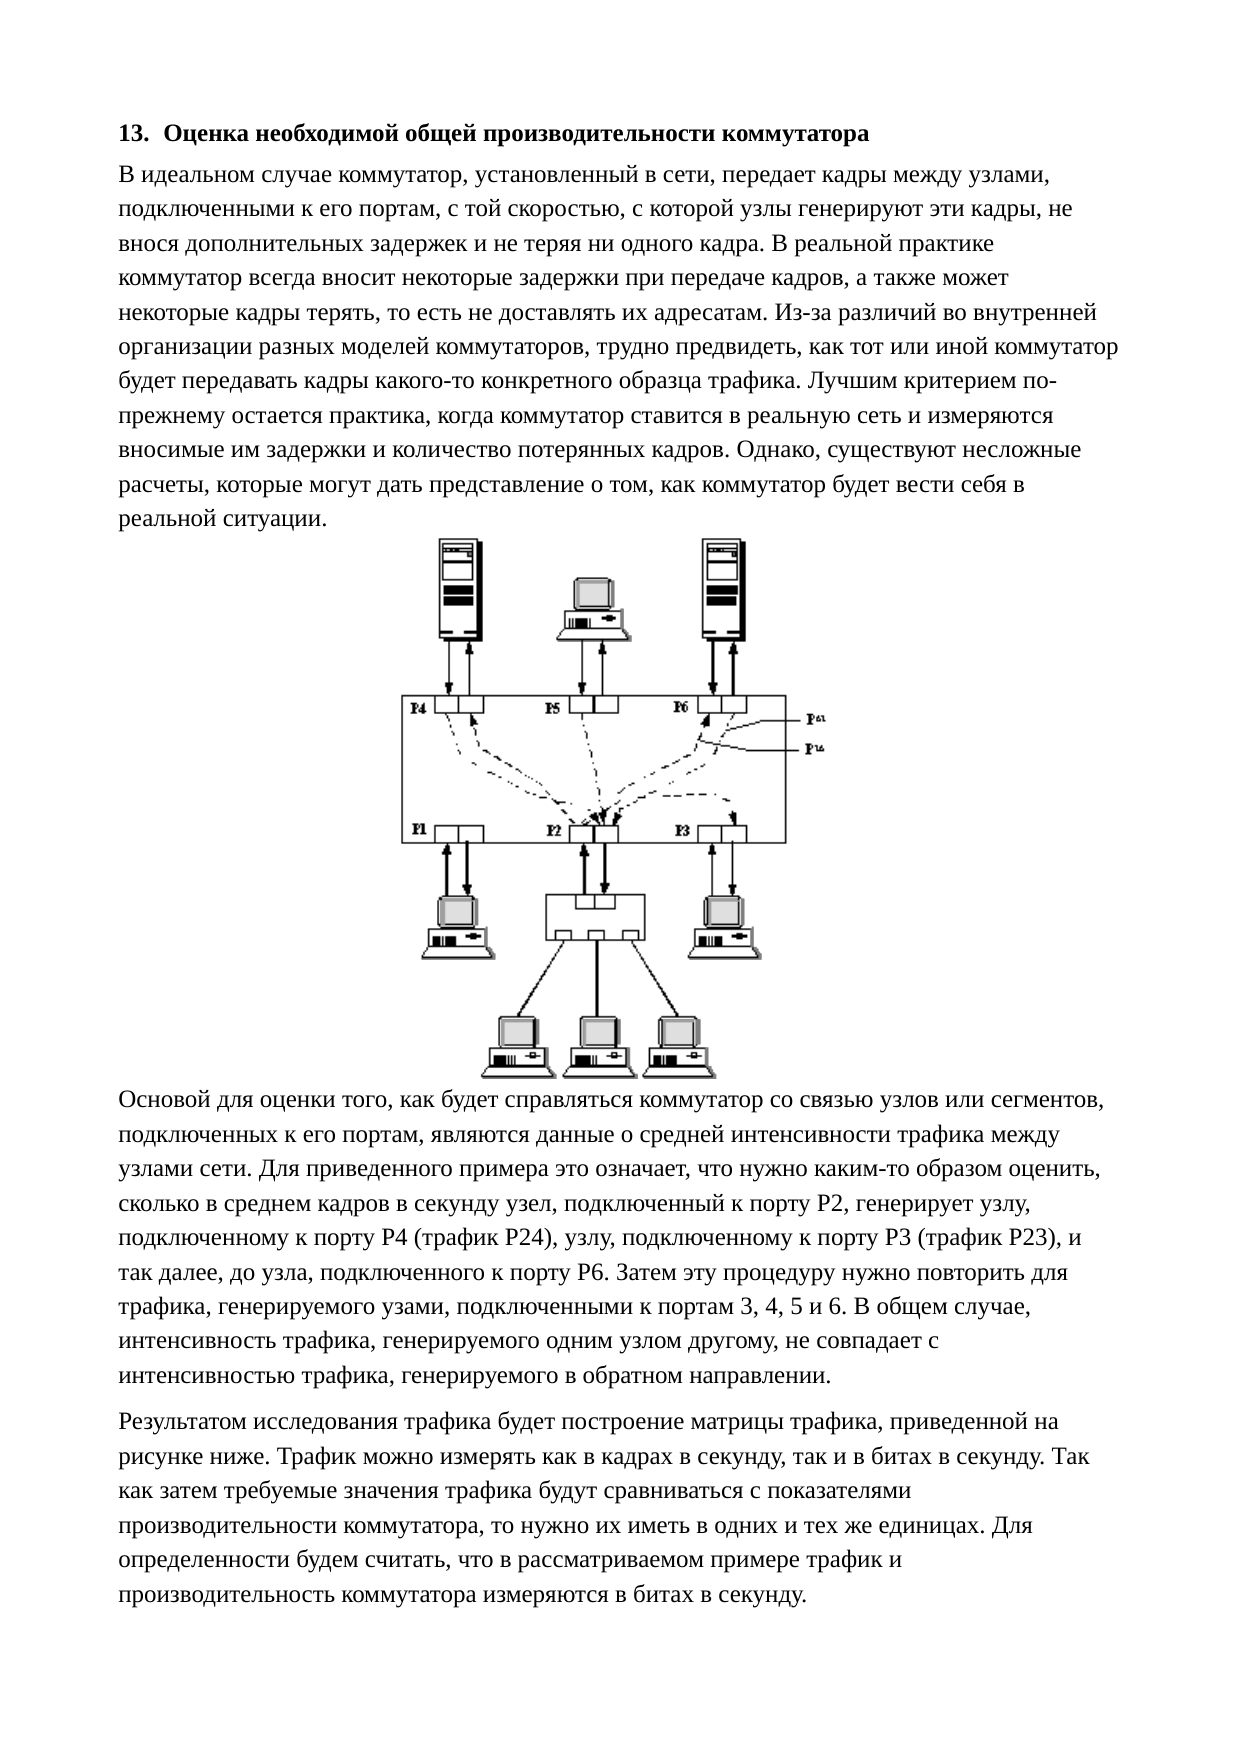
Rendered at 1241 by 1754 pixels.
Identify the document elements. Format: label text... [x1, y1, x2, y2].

text Результатом исследования трафика будет построение матрицы трафика, приведенной на рисунке ниже. Трафик можно измерять как в кадрах в секунду, так и в битах в секунду. Так как затем требуемые значения трафика будут сравниваться с показателями производительности коммутатора, то нужно их иметь в одних и тех же единицах. Для определенности будем считать, что в рассматриваемом примере трафик и производительность коммутатора измеряются в битах в секунду. [118, 1406, 1122, 1607]
subtitle Оценка необходимой общей производительности коммутатора [118, 118, 1122, 147]
text Основой для оценки того, как будет справляться коммутатор со связью узлов или сегментов, подключенных к его портам, являются данные о средней интенсивности трафика между узлами сети. Для приведенного примера это означает, что нужно каким-то образом оценить, сколько в среднем кадров в секунду узел, подключенный к порту P2, генерирует узлу, подключенному к порту P4 (трафик P24), узлу, подключенному к порту P3 (трафик P23), и так далее, до узла, подключенного к порту P6. Затем эту процедуру нужно повторить для трафика, генерируемого узами, подключенными к портам 3, 4, 5 и 6. В общем случае, интенсивность трафика, генерируемого одним узлом другому, не совпадает с интенсивностью трафика, генерируемого в обратном направлении. [118, 550, 1122, 1389]
text В идеальном случае коммутатор, установленный в сети, передает кадры между узлами, подключенными к его портам, с той скоростью, с которой узлы генерируют эти кадры, не внося дополнительных задержек и не теряя ни одного кадра. В реальной практике коммутатор всегда вносит некоторые задержки при передаче кадров, а также может некоторые кадры терять, то есть не доставлять их адресатам. Из-за различий во внутренней организации разных моделей коммутаторов, трудно предвидеть, как тот или иной коммутатор будет передавать кадры какого-то конкретного образца трафика. Лучшим критерием по-прежнему остается практика, когда коммутатор ставится в реальную сеть и измеряются вносимые им задержки и количество потерянных кадров. Однако, существуют несложные расчеты, которые могут дать представление о том, как коммутатор будет вести себя в реальной ситуации. [118, 159, 1122, 532]
picture [400, 537, 840, 1079]
